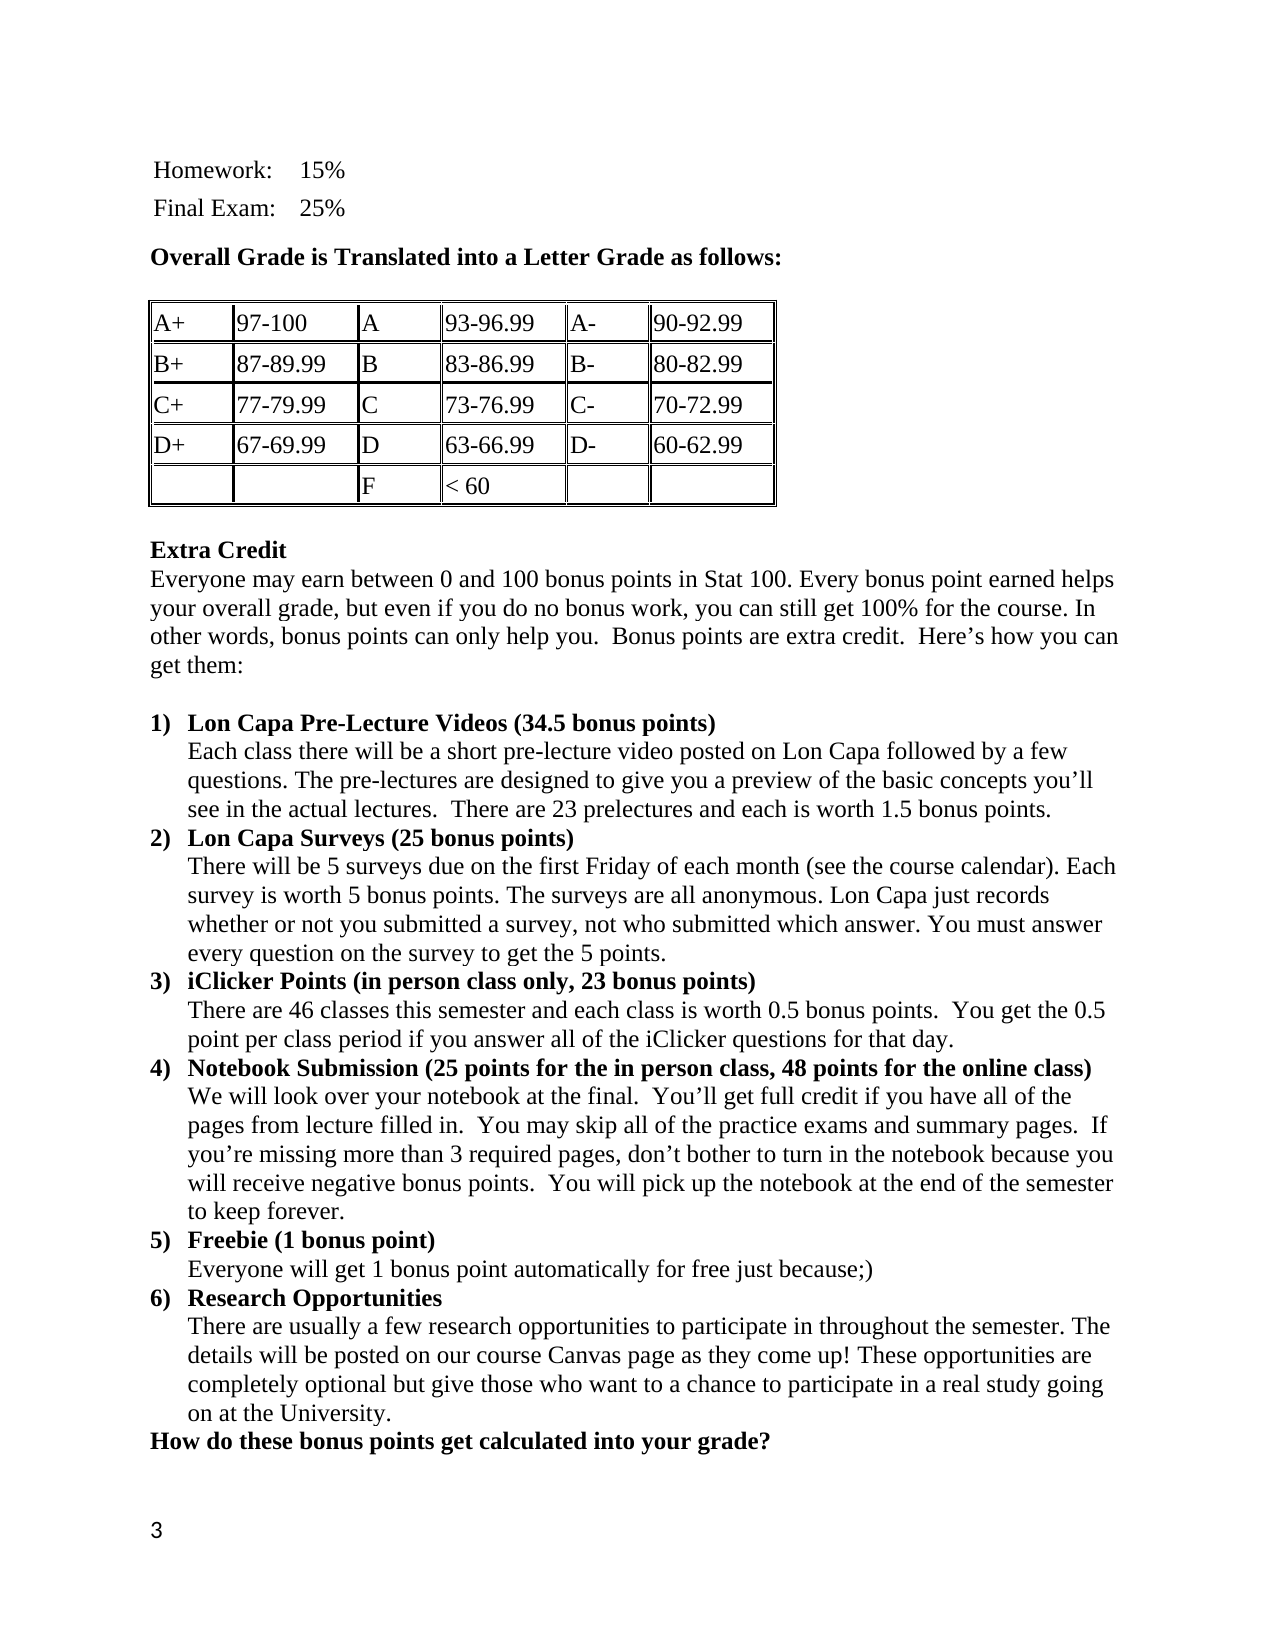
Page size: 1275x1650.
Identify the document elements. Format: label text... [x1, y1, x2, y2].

table_cell < 60 [442, 466, 567, 503]
table_header A- [567, 301, 650, 340]
table_cell 83-86.99 [443, 344, 565, 381]
table_header A [358, 303, 442, 340]
table_cell 25% [296, 188, 538, 225]
table_cell [152, 463, 233, 503]
table_cell C- [568, 384, 648, 422]
table_cell Homework: [150, 150, 296, 187]
list Freebie (1 bonus point) [150, 1225, 1125, 1254]
table_cell D [360, 425, 440, 462]
table_cell C+ [152, 381, 232, 422]
table_cell [233, 466, 358, 503]
table_cell 63-66.99 [443, 425, 565, 462]
table_cell D- [568, 425, 648, 462]
table_header 90-92.99 [650, 303, 773, 340]
text Extra Credit [150, 535, 1125, 564]
table_cell 77-79.99 [235, 384, 357, 422]
table_cell B+ [152, 340, 232, 381]
table_cell D+ [150, 422, 233, 462]
table_cell 67-69.99 [235, 425, 357, 462]
list Lon Capa Surveys (25 bonus points) There will be 5 surveys due on the first Friday of each month (see the course calendar). Each survey is worth 5 bonus points. The surveys are all anonymous. Lon Capa just records whether or not you submitted a survey, not who submitted which answer. You must answer every question on the survey to get the 5 points. [150, 823, 1125, 966]
table_cell B [360, 344, 440, 381]
list Lon Capa Pre-Lecture Videos (34.5 bonus points) Each class there will be a short pre-lecture video posted on Lon Capa followed by a few questions. The pre-lectures are designed to give you a preview of the basic concepts you’ll see in the actual lectures. There are 23 prelectures and each is worth 1.5 bonus points. [150, 708, 1125, 823]
table_cell [567, 463, 650, 503]
table_cell 15% [296, 150, 538, 187]
table_cell B- [568, 344, 648, 381]
list There are usually a few research opportunities to participate in throughout the semester. The details will be posted on our course Canvas page as they come up! These opportunities are completely optional but give those who want to a chance to participate in a real study going on at the University. [187, 1311, 1125, 1426]
table_cell 87-89.99 [235, 344, 357, 381]
list Notebook Submission (25 points for the in person class, 48 points for the online class) [150, 1053, 1125, 1081]
list Research Opportunities [150, 1283, 1125, 1311]
text There are 46 classes this semester and each class is worth 0.5 bonus points. You get the 0.5 point per class period if you answer all of the iClicker questions for that day. [187, 995, 1125, 1053]
text Everyone may earn between 0 and 100 bonus points in Stat 100. Every bonus point earned helps your overall grade, but even if you do no bonus work, you can still get 100% for the course. In other words, bonus points can only help you. Bonus points are extra credit. Here’s how you can get them: [150, 564, 1125, 679]
subtitle Overall Grade is Translated into a Letter Grade as follows: [150, 233, 1125, 270]
list iClicker Points (in person class only, 23 bonus points) [150, 966, 1125, 995]
table_header A+ [152, 303, 233, 340]
table_cell 60-62.99 [650, 422, 775, 462]
table_cell F [358, 466, 442, 503]
table_header 97-100 [233, 303, 358, 340]
text Everyone will get 1 bonus point automatically for free just because;) [187, 1254, 1125, 1283]
table_cell 80-82.99 [652, 340, 774, 381]
text How do these bonus points get calculated into your grade? [150, 1426, 1125, 1455]
table_cell C [360, 384, 440, 422]
table_cell 70-72.99 [652, 381, 773, 422]
table_cell 73-76.99 [443, 384, 565, 422]
text We will look over your notebook at the final. You’ll get full credit if you have all of the pages from lecture filled in. You may skip all of the practice exams and summary pages. If you’re missing more than 3 required pages, don’t bother to turn in the notebook because you will receive negative bonus points. You will pick up the notebook at the end of the semester to keep forever. [187, 1081, 1125, 1225]
table_cell [650, 463, 774, 503]
table_cell Final Exam: [150, 188, 296, 225]
table_header 93-96.99 [442, 303, 567, 340]
